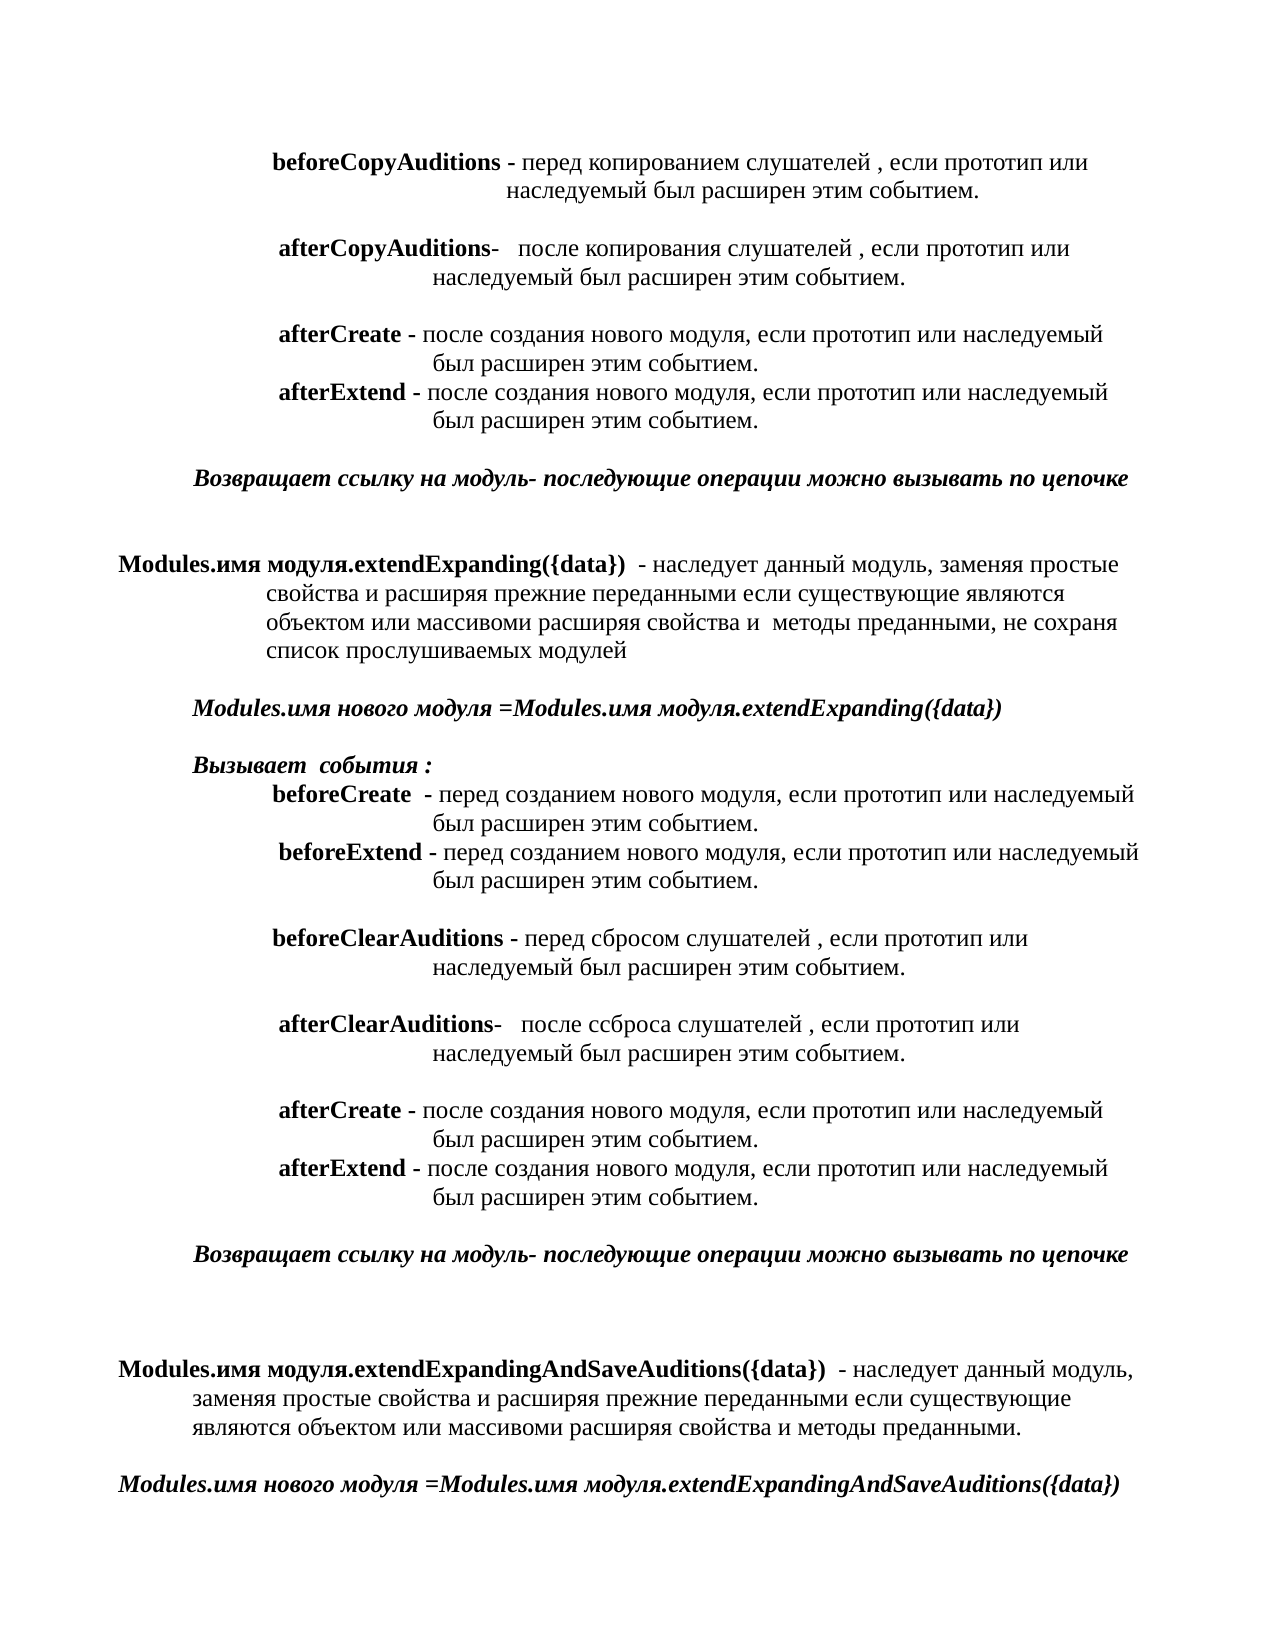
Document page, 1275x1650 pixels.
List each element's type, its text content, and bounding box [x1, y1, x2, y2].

text beforeClearAuditions - перед сбросом слушателей , если прототип или наследуемый был расширен этим событием. [118, 923, 1157, 981]
text afterCreate - после создания нового модуля, если прототип или наследуемый был расширен этим событием. [118, 319, 1157, 377]
text Modules.имя модуля.extendExpanding({data}) - наследует данный модуль, заменяя простые свойства и расширяя прежние переданными если существующие являются объектом или массивоми расширяя свойства и методы преданными, не сохраня список прослушиваемых модулей [118, 549, 1157, 664]
text afterClearAuditions- после ссбросa слушателей , если прототип или наследуемый был расширен этим событием. [118, 1009, 1157, 1067]
text Modules.имя модуля.extendExpandingAndSaveAuditions({data}) - наследует данный модуль, заменяя простые свойства и расширяя прежние переданными если существующие являются объектом или массивоми расширяя свойства и методы преданными. [118, 1354, 1157, 1441]
text afterExtend - после создания нового модуля, если прототип или наследуемый был расширен этим событием. [118, 1153, 1157, 1211]
text afterCreate - после создания нового модуля, если прототип или наследуемый был расширен этим событием. [118, 1096, 1157, 1153]
text Modules.имя нового модуля =Modules.имя модуля.extendExpanding({data}) [118, 693, 1157, 722]
text afterExtend - после создания нового модуля, если прототип или наследуемый был расширен этим событием. [118, 377, 1157, 434]
text Modules.имя нового модуля =Modules.имя модуля.extendExpandingAndSaveAuditions({data}) [118, 1469, 1157, 1498]
text Возвращает ссылку на модуль- последующие операции можно вызывать по цепочке [118, 463, 1157, 492]
text Вызывает события : beforeCreate - перед созданием нового модуля, если прототип или наследуемый был расширен этим событием. beforeExtend - перед созданием нового модуля, если прототип или наследуемый был расширен этим событием. [118, 751, 1157, 894]
text afterCopyAuditions- после копирования слушателей , если прототип или наследуемый был расширен этим событием. [118, 233, 1157, 291]
text beforeCopyAuditions - перед копированием слушателей , если прототип или наследуемый был расширен этим событием. [118, 147, 1157, 204]
text Возвращает ссылку на модуль- последующие операции можно вызывать по цепочке [118, 1239, 1157, 1268]
